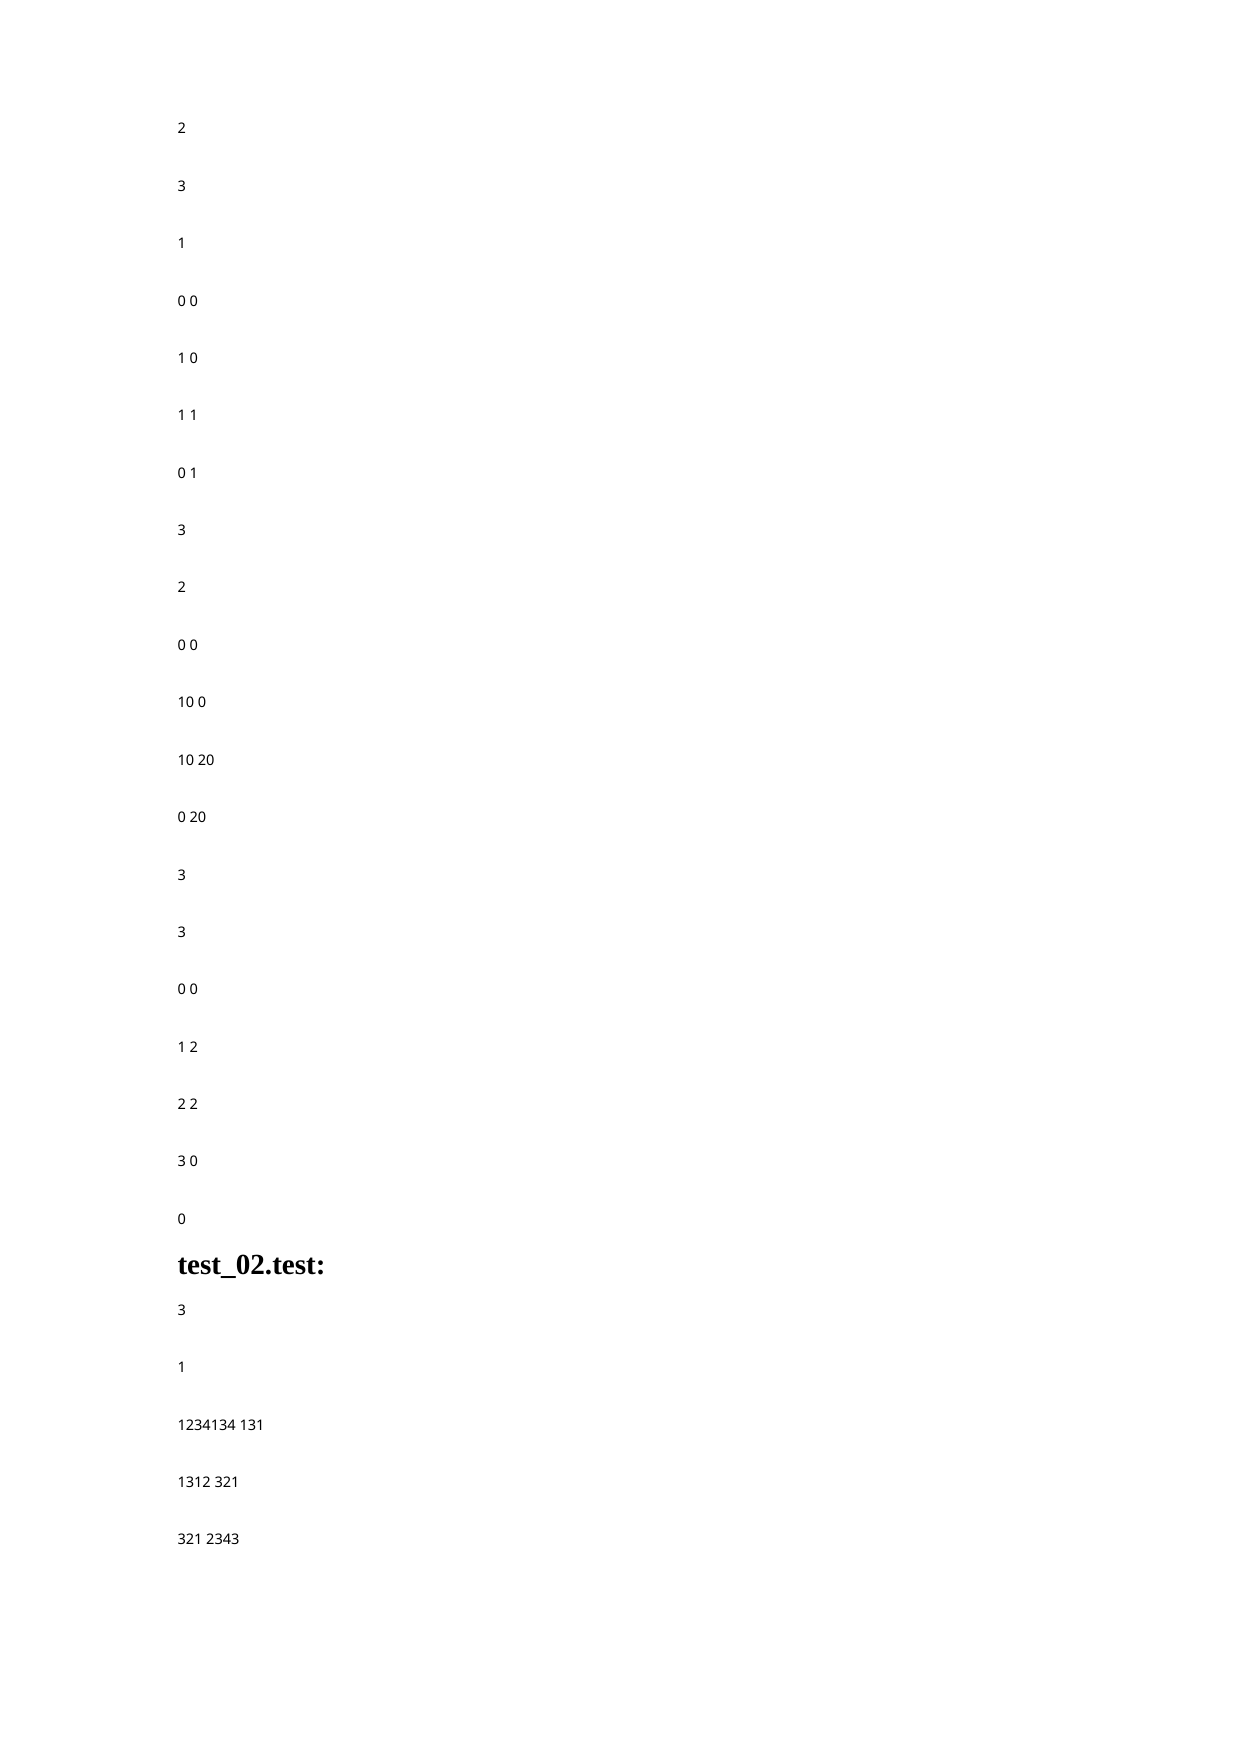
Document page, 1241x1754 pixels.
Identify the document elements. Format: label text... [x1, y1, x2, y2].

text 1234134 131 [177, 1414, 1152, 1434]
text 321 2343 [177, 1529, 1152, 1549]
text 0 0 [177, 290, 1152, 310]
text 3 [177, 1299, 1152, 1319]
text 0 0 [177, 979, 1152, 999]
text test_02.test: [177, 1247, 1152, 1281]
text 0 [177, 1209, 1152, 1228]
text 2 [177, 577, 1152, 597]
text 1312 321 [177, 1472, 1152, 1492]
text 10 0 [177, 692, 1152, 712]
text 10 20 [177, 749, 1152, 769]
text 1 0 [177, 348, 1152, 368]
text 3 [177, 864, 1152, 884]
text 2 2 [177, 1094, 1152, 1114]
text 3 [177, 520, 1152, 540]
text 3 [177, 922, 1152, 942]
text 0 1 [177, 462, 1152, 482]
text 1 [177, 233, 1152, 253]
text 2 [177, 118, 1152, 138]
text 0 20 [177, 807, 1152, 827]
text 1 2 [177, 1036, 1152, 1056]
text 3 0 [177, 1151, 1152, 1171]
text 0 0 [177, 635, 1152, 654]
text 1 [177, 1357, 1152, 1377]
text 1 1 [177, 405, 1152, 425]
text 3 [177, 176, 1152, 195]
